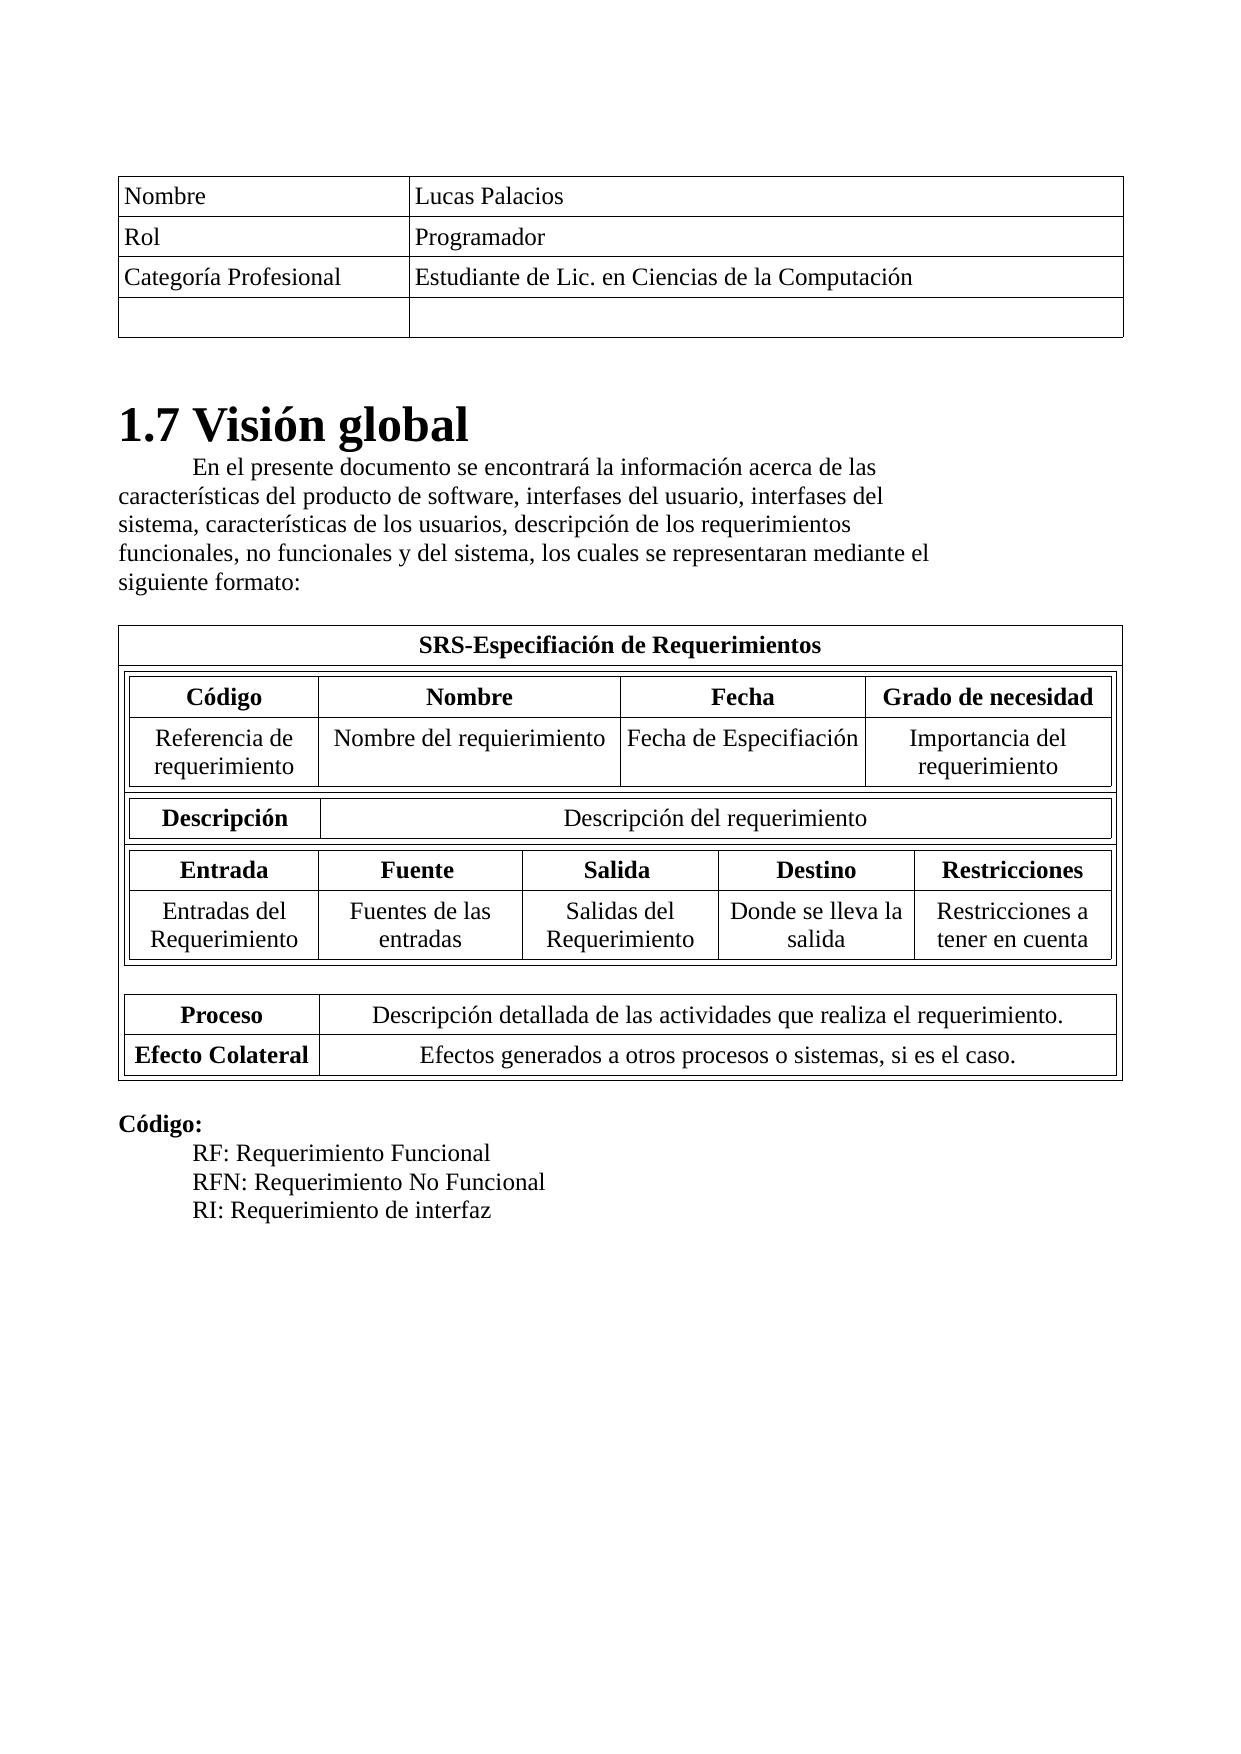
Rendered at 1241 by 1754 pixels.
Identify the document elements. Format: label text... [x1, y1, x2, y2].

table_cell [119, 298, 409, 337]
table_header Grado de necesidad [866, 677, 1111, 717]
table_header Restricciones [915, 851, 1111, 890]
table_cell Nombre del requierimiento [319, 718, 620, 786]
table_header Fuente [319, 851, 522, 890]
table_header Lucas Palacios [410, 177, 1123, 216]
text sistema, características de los usuarios, descripción de los requerimientos [118, 509, 1122, 538]
text RF: Requerimiento Funcional [118, 1138, 1122, 1167]
table_cell Efecto Colateral [125, 1035, 319, 1074]
table_cell [410, 298, 1123, 337]
text siguiente formato: [118, 567, 1122, 596]
text 1.7 Visión global [118, 394, 1122, 452]
table_cell Rol [119, 217, 409, 256]
table_cell Importancia del requerimiento [866, 718, 1111, 786]
table_cell Estudiante de Lic. en Ciencias de la Computación [410, 257, 1123, 297]
text funcionales, no funcionales y del sistema, los cuales se representaran mediante el [118, 538, 1122, 567]
table_header SRS-Especifiación de Requerimientos [119, 626, 1122, 665]
text características del producto de software, interfases del usuario, interfases del [118, 481, 1122, 509]
table_header [125, 672, 1116, 792]
table_header Fecha [621, 677, 865, 717]
text RFN: Requerimiento No Funcional [118, 1167, 1122, 1196]
table_cell Categoría Profesional [119, 257, 409, 297]
table_cell Fecha de Especifiación [621, 718, 865, 786]
table_cell Efectos generados a otros procesos o sistemas, si es el caso. [320, 1035, 1116, 1074]
table_header Entrada [130, 851, 318, 890]
table_cell Referencia de requerimiento [130, 718, 318, 786]
text RI: Requerimiento de interfaz [118, 1196, 1122, 1224]
table_cell Salidas del Requerimiento [523, 891, 718, 959]
table_header Descripción del requerimiento [321, 799, 1111, 838]
table_header Descripción [130, 799, 320, 838]
table_header Descripción detallada de las actividades que realiza el requerimiento. [320, 995, 1116, 1034]
table_cell Fuentes de las entradas [319, 891, 522, 959]
table_header Código [130, 677, 318, 717]
text Código: [118, 1109, 1122, 1138]
table_header Proceso [125, 995, 319, 1034]
table_header Destino [719, 851, 914, 890]
table_cell [119, 666, 1122, 1080]
table_cell [125, 845, 1116, 965]
table_cell Donde se lleva la salida [719, 891, 914, 959]
table_cell Restricciones a tener en cuenta [915, 891, 1111, 959]
table_header Nombre [119, 177, 409, 216]
table_cell [125, 793, 1116, 844]
table_header Nombre [319, 677, 620, 717]
table_header Salida [523, 851, 718, 890]
text En el presente documento se encontrará la información acerca de las [118, 452, 1122, 481]
table_cell Programador [410, 217, 1123, 256]
table_cell Entradas del Requerimiento [130, 891, 318, 959]
